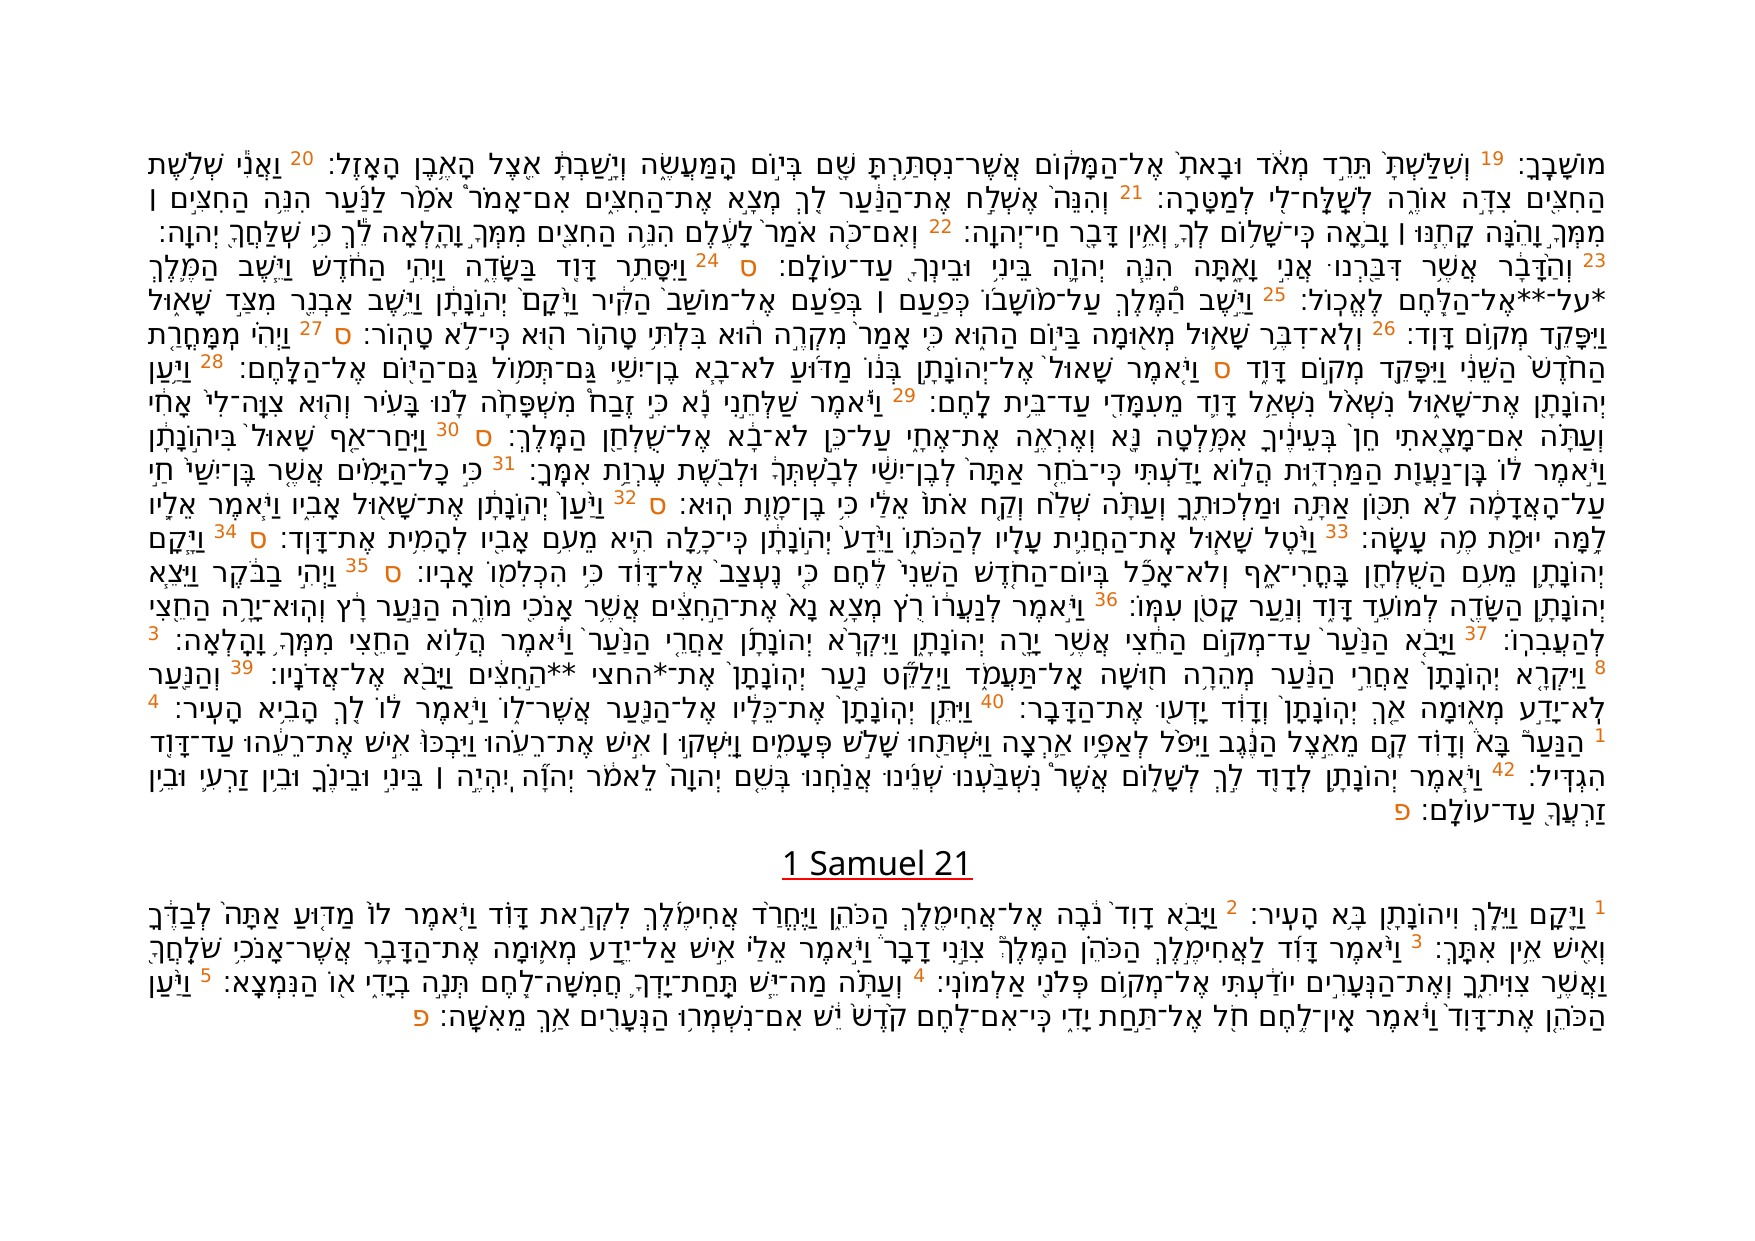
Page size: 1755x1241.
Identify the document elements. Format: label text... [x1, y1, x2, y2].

text 1 וַיָּ֖קָם וַיֵּלַ֑ךְ וִיהוֹנָתָ֖ן בָּ֥א הָעִֽיר׃ 2 וַיָּבֹ֤א דָוִד֙ נֹ֔בֶה אֶל־אֲחִימֶ֖לֶךְ הַכֹּהֵ֑ן וַיֶּחֱרַ֨ד אֲחִימֶ֜לֶךְ לִקְרַ֣את דָּוִ֗ד וַיֹּ֤אמֶר לוֹ֙ מַדּ֤וּעַ אַתָּה֙ לְבַדֶּ֔ךָ וְאִ֖ישׁ אֵ֥ין אִתָּֽךְ׃ ‬‬‬3 וַיֹּ֨אמֶר דָּוִ֜ד לַאֲחִימֶ֣לֶךְ הַכֹּהֵ֗ן הַמֶּלֶךְ֮ צִוַּ֣נִי דָבָר֒ וַיֹּ֣אמֶר אֵלַ֗י אִ֣ישׁ אַל־יֵ֧דַע מְא֛וּמָה אֶת־הַדָּבָ֛ר אֲשֶׁר־אָנֹכִ֥י שֹׁלֵֽחֲךָ֖ וַאֲשֶׁ֣ר צִוִּיתִ֑ךָ וְאֶת־הַנְּעָרִ֣ים יוֹדַ֔עְתִּי אֶל־מְק֥וֹם פְּלֹנִ֖י אַלְמוֹנִֽי׃ ‬‬‬4 וְעַתָּ֗ה מַה־יֵּ֧שׁ תַּֽחַת־יָדְךָ֛ חֲמִשָּׁה־לֶ֖חֶם תְּנָ֣ה בְיָדִ֑י א֖וֹ הַנִּמְצָֽא׃ ‬‬‬5 וַיַּ֨עַן הַכֹּהֵ֤ן אֶת־דָּוִד֙ וַיֹּ֔אמֶר אֵֽין־לֶ֥חֶם חֹ֖ל אֶל־תַּ֣חַת יָדִ֑י כִּֽי־אִם־לֶ֤חֶם קֹ֙דֶשׁ֙ יֵ֔שׁ אִם־נִשְׁמְר֥וּ הַנְּעָרִ֖ים אַ֥ךְ מֵאִשָּֽׁה׃ פ ‬‬‬‬ [148, 897, 1606, 1033]
text ‬‬‬9 וַיֹּ֥אמֶר יְהוֹנָתָ֖ן חָלִ֣ילָה לָּ֑ךְ כִּ֣י ׀ אִם־יָדֹ֣עַ אֵדַ֗ע כִּֽי־כָלְתָ֨ה הָרָעָ֜ה מֵעִ֤ם אָבִי֙ לָב֣וֹא עָלֶ֔יךָ וְלֹ֥א אֹתָ֖הּ אַגִּ֥יד לָֽךְ׃ ס ‬‬‬10 וַיֹּ֤אמֶר דָּוִד֙ אֶל־יְה֣וֹנָתָ֔ן מִ֖י יַגִּ֣יד לִ֑י א֛וֹ מַה־יַּעַנְךָ֥ אָבִ֖יךָ קָשָֽׁה׃ ס ‬‬‬11 וַיֹּ֤אמֶר יְהֽוֹנָתָן֙ אֶל־דָּוִ֔ד לְכָ֖ה וְנֵצֵ֣א הַשָּׂדֶ֑ה וַיֵּצְא֥וּ שְׁנֵיהֶ֖ם הַשָּׂדֶֽה׃ ס ‬‬‬12 וַיֹּ֨אמֶר יְהוֹנָתָ֜ן אֶל־דָּוִ֗ד יְהוָ֞ה אֱלֹהֵ֤י יִשְׂרָאֵל֙ כִּֽי־אֶחְקֹ֣ר אֶת־אָבִ֗י כָּעֵ֤ת ׀ מָחָר֙ הַשְּׁלִשִׁ֔ית וְהִנֵּה־ט֖וֹב אֶל־דָּוִ֑ד וְלֹֽא־אָז֙ אֶשְׁלַ֣ח אֵלֶ֔יךָ וְגָלִ֖יתִי אֶת־אָזְנֶֽךָ׃ ‬‬‬13 כֹּֽה־יַעֲשֶׂה֩ יְהוָ֨ה לִֽיהוֹנָתָ֜ן וְכֹ֣ה יֹסִ֗יף כִּֽי־יֵיטִ֨ב אֶל־אָבִ֤י אֶת־הָֽרָעָה֙ עָלֶ֔יךָ וְגָלִ֙יתִי֙ אֶת־אָזְנֶ֔ךָ וְשִׁלַּחְתִּ֖יךָ וְהָלַכְתָּ֣ לְשָׁל֑וֹם וִיהִ֤י יְהוָה֙ עִמָּ֔ךְ כַּאֲשֶׁ֥ר הָיָ֖ה עִם־אָבִֽי׃ ‬‬‬14 וְלֹ֖א אִם־עוֹדֶ֣נִּי חָ֑י וְלֹֽא־תַעֲשֶׂ֧ה עִמָּדִ֛י חֶ֥סֶד יְהוָ֖ה וְלֹ֥א אָמֽוּת׃ ‬‬‬15 וְלֹֽא־תַכְרִ֧ת אֶֽת־חַסְדְּךָ֛ מֵעִ֥ם בֵּיתִ֖י עַד־עוֹלָ֑ם וְלֹ֗א בְּהַכְרִ֤ת יְהוָה֙ אֶת־אֹיְבֵ֣י דָוִ֔ד אִ֕ישׁ מֵעַ֖ל פְּנֵ֥י הָאֲדָמָֽה׃ ‬‬‬16 וַיִּכְרֹ֥ת יְהוֹנָתָ֖ן עִם־בֵּ֣ית דָּוִ֑ד וּבִקֵּ֣שׁ יְהוָ֔ה מִיַּ֖ד אֹיְבֵ֥י דָוִֽד׃ ‬‬‬17 וַיּ֤וֹסֶף יְהֽוֹנָתָן֙ לְהַשְׁבִּ֣יעַ אֶת־דָּוִ֔ד בְּאַהֲבָת֖וֹ אֹת֑וֹ כִּֽי־אַהֲבַ֥ת נַפְשׁ֖וֹ אֲהֵבֽוֹ׃ ס ‬‬‬18 וַיֹּֽאמֶר־ל֥וֹ יְהוֹנָתָ֖ן מָחָ֣ר חֹ֑דֶשׁ וְנִפְקַ֕דְתָּ כִּ֥י יִפָּקֵ֖ד מוֹשָׁבֶֽךָ׃ ‬‬‬19 וְשִׁלַּשְׁתָּ֙ תֵּרֵ֣ד מְאֹ֔ד וּבָאתָ֙ אֶל־הַמָּק֔וֹם אֲשֶׁר־נִסְתַּ֥רְתָּ שָּׁ֖ם בְּי֣וֹם הַֽמַּעֲשֶׂ֑ה וְיָ֣שַׁבְתָּ֔ אֵ֖צֶל הָאֶ֥בֶן הָאָֽזֶל׃ ‬‬‬20 וַאֲנִ֕י שְׁלֹ֥שֶׁת הַחִצִּ֖ים צִדָּ֣ה אוֹרֶ֑ה לְשַֽׁלַּֽח־לִ֖י לְמַטָּרָֽה׃ ‬‬‬21 וְהִנֵּה֙ אֶשְׁלַ֣ח אֶת־הַנַּ֔עַר לֵ֖ךְ מְצָ֣א אֶת־הַחִצִּ֑ים אִם־אָמֹר֩ אֹמַ֨ר לַנַּ֜עַר הִנֵּ֥ה הַחִצִּ֣ים ׀ מִמְּךָ֣ וָהֵ֗נָּה קָחֶ֧נּוּ ׀ וָבֹ֛אָה כִּֽי־שָׁל֥וֹם לְךָ֛ וְאֵ֥ין דָּבָ֖ר חַי־יְהוָֽה׃ ‬‬‬22 וְאִם־כֹּ֤ה אֹמַר֙ לָעֶ֔לֶם הִנֵּ֥ה הַחִצִּ֖ים מִמְּךָ֣ וָהָ֑לְאָה לֵ֕ךְ כִּ֥י שִֽׁלַּחֲךָ֖ יְהוָֽה׃ ‬‬‬23 וְהַ֨דָּבָ֔ר אֲשֶׁ֥ר דִּבַּ֖רְנוּ אֲנִ֣י וָאָ֑תָּה הִנֵּ֧ה יְהוָ֛ה בֵּינִ֥י וּבֵינְךָ֖ עַד־עוֹלָֽם׃ ס ‬‬‬24 וַיִּסָּתֵ֥ר דָּוִ֖ד בַּשָּׂדֶ֑ה וַיְהִ֣י הַחֹ֔דֶשׁ וַיֵּ֧שֶׁב הַמֶּ֛לֶךְ *על־**אֶל־הַלֶּ֖חֶם לֶאֱכֽוֹל׃ ‬‬‬25 וַיֵּ֣שֶׁב הַ֠מֶּלֶךְ עַל־מ֨וֹשָׁב֜וֹ כְּפַ֣עַם ׀ בְּפַ֗עַם אֶל־מוֹשַׁב֙ הַקִּ֔יר וַיָּ֙קָם֙ יְה֣וֹנָתָ֔ן וַיֵּ֥שֶׁב אַבְנֵ֖ר מִצַּ֣ד שָׁא֑וּל וַיִּפָּקֵ֖ד מְק֥וֹם דָּוִֽד׃ ‬‬‬26 וְלֹֽא־דִבֶּ֥ר שָׁא֛וּל מְא֖וּמָה בַּיּ֣וֹם הַה֑וּא כִּ֤י אָמַר֙ מִקְרֶ֣ה ה֔וּא בִּלְתִּ֥י טָה֛וֹר ה֖וּא כִּֽי־לֹ֥א טָהֽוֹר׃ ס ‬‬‬27 וַיְהִ֗י מִֽמָּחֳרַ֤ת הַחֹ֙דֶשׁ֙ הַשֵּׁנִ֔י וַיִּפָּקֵ֖ד מְק֣וֹם דָּוִ֑ד ס וַיֹּ֤אמֶר שָׁאוּל֙ אֶל־יְהוֹנָתָ֣ן בְּנ֔וֹ מַדּ֜וּעַ לֹא־בָ֧א בֶן־יִשַׁ֛י גַּם־תְּמ֥וֹל גַּם־הַיּ֖וֹם אֶל־הַלָּֽחֶם׃ ‬‬‬28 וַיַּ֥עַן יְהוֹנָתָ֖ן אֶת־שָׁא֑וּל נִשְׁאֹ֨ל נִשְׁאַ֥ל דָּוִ֛ד מֵעִמָּדִ֖י עַד־בֵּ֥ית לָֽחֶם׃ ‬‬‬29 וַיֹּ֡אמֶר שַׁלְּחֵ֣נִי נָ֡א כִּ֣י זֶבַח֩ מִשְׁפָּחָ֨ה לָ֜נוּ בָּעִ֗יר וְה֤וּא צִוָּֽה־לִי֙ אָחִ֔י וְעַתָּ֗ה אִם־מָצָ֤אתִי חֵן֙ בְּעֵינֶ֔יךָ אִמָּ֥לְטָה נָּ֖א וְאֶרְאֶ֣ה אֶת־אֶחָ֑י עַל־כֵּ֣ן לֹא־בָ֔א אֶל־שֻׁלְחַ֖ן הַמֶּֽלֶךְ׃ ס ‬‬‬30 וַיִּֽחַר־אַ֤ף שָׁאוּל֙ בִּיה֣וֹנָתָ֔ן וַיֹּ֣אמֶר ל֔וֹ בֶּֽן־נַעֲוַ֖ת הַמַּרְדּ֑וּת הֲל֣וֹא יָדַ֗עְתִּי כִּֽי־בֹחֵ֤ר אַתָּה֙ לְבֶן־יִשַׁ֔י לְבָ֨שְׁתְּךָ֔ וּלְבֹ֖שֶׁת עֶרְוַ֥ת אִמֶּֽךָ׃ ‬‬‬31 כִּ֣י כָל־הַיָּמִ֗ים אֲשֶׁ֤ר בֶּן־יִשַׁי֙ חַ֣י עַל־הָאֲדָמָ֔ה לֹ֥א תִכּ֖וֹן אַתָּ֣ה וּמַלְכוּתֶ֑ךָ וְעַתָּ֗ה שְׁלַ֨ח וְקַ֤ח אֹתוֹ֙ אֵלַ֔י כִּ֥י בֶן־מָ֖וֶת הֽוּא׃ ס ‬‬‬32 וַיַּ֙עַן֙ יְה֣וֹנָתָ֔ן אֶת־שָׁא֖וּל אָבִ֑יו וַיֹּ֧אמֶר אֵלָ֛יו לָ֥מָּה יוּמַ֖ת מֶ֥ה עָשָֽׂה׃ ‬‬‬33 וַיָּ֨טֶל שָׁא֧וּל אֶֽת־הַחֲנִ֛ית עָלָ֖יו לְהַכֹּת֑וֹ וַיֵּ֙דַע֙ יְה֣וֹנָתָ֔ן כִּֽי־כָ֥לָה הִ֛יא מֵעִ֥ם אָבִ֖יו לְהָמִ֥ית אֶת־דָּוִֽד׃ ס ‬‬‬34 וַיָּ֧קָם יְהוֹנָתָ֛ן מֵעִ֥ם הַשֻּׁלְחָ֖ן בָּחֳרִי־אָ֑ף וְלֹא־אָכַ֞ל בְּיוֹם־הַחֹ֤דֶשׁ הַשֵּׁנִי֙ לֶ֔חֶם כִּ֤י נֶעְצַב֙ אֶל־דָּוִ֔ד כִּ֥י הִכְלִמ֖וֹ אָבִֽיו׃ ס ‬‬‬35 וַיְהִ֣י בַבֹּ֔קֶר וַיֵּצֵ֧א יְהוֹנָתָ֛ן הַשָּׂדֶ֖ה לְמוֹעֵ֣ד דָּוִ֑ד וְנַ֥עַר קָטֹ֖ן עִמּֽוֹ׃ ‬‬‬36 וַיֹּ֣אמֶר לְנַעֲר֔וֹ רֻ֗ץ מְצָ֥א נָא֙ אֶת־הַ֣חִצִּ֔ים אֲשֶׁ֥ר אָנֹכִ֖י מוֹרֶ֑ה הַנַּ֣עַר רָ֔ץ וְהֽוּא־יָרָ֥ה הַחֵ֖צִי לְהַעֲבִרֽוֹ׃ ‬‬‬37 וַיָּבֹ֤א הַנַּ֙עַר֙ עַד־מְק֣וֹם הַחֵ֔צִי אֲשֶׁ֥ר יָרָ֖ה יְהוֹנָתָ֑ן וַיִּקְרָ֨א יְהוֹנָתָ֜ן אַחֲרֵ֤י הַנַּ֙עַר֙ וַיֹּ֔אמֶר הֲל֥וֹא הַחֵ֖צִי מִמְּךָ֥ וָהָֽלְאָה׃ ‬‬‬38 וַיִּקְרָ֤א יְהֽוֹנָתָן֙ אַחֲרֵ֣י הַנַּ֔עַר מְהֵרָ֥ה ח֖וּשָׁה אַֽל־תַּעֲמֹ֑ד וַיְלַקֵּ֞ט נַ֤עַר יְהֽוֹנָתָן֙ אֶת־*החצי **הַ֣חִצִּ֔ים וַיָּבֹ֖א אֶל־אֲדֹנָֽיו׃ ‬‬‬39 וְהַנַּ֖עַר לֹֽא־יָדַ֣ע מְא֑וּמָה אַ֤ךְ יְהֽוֹנָתָן֙ וְדָוִ֔ד יָדְע֖וּ אֶת־הַדָּבָֽר׃ ‬‬‬40 וַיִּתֵּ֤ן יְהֽוֹנָתָן֙ אֶת־כֵּלָ֔יו אֶל־הַנַּ֖עַר אֲשֶׁר־ל֑וֹ וַיֹּ֣אמֶר ל֔וֹ לֵ֖ךְ הָבֵ֥יא הָעִֽיר׃ ‬‬‬41 הַנַּעַר֮ בָּא֒ וְדָוִ֗ד קָ֚ם מֵאֵ֣צֶל הַנֶּ֔גֶב וַיִּפֹּ֨ל לְאַפָּ֥יו אַ֛רְצָה וַיִּשְׁתַּ֖חוּ שָׁלֹ֣שׁ פְּעָמִ֑ים וַֽיִּשְּׁק֣וּ ׀ אִ֣ישׁ אֶת־רֵעֵ֗הוּ וַיִּבְכּוּ֙ אִ֣ישׁ אֶת־רֵעֵ֔הוּ עַד־דָּוִ֖ד הִגְדִּֽיל׃ ‬‬‬42 וַיֹּ֧אמֶר יְהוֹנָתָ֛ן לְדָוִ֖ד לֵ֣ךְ לְשָׁל֑וֹם אֲשֶׁר֩ נִשְׁבַּ֨עְנוּ שְׁנֵ֜ינוּ אֲנַ֗חְנוּ בְּשֵׁ֤ם יְהוָה֙ לֵאמֹ֔ר יְהוָ֞ה יִֽהְיֶ֣ה ׀ בֵּינִ֣י וּבֵינֶ֗ךָ וּבֵ֥ין זַרְעִ֛י וּבֵ֥ין זַרְעֲךָ֖ עַד־עוֹלָֽם׃ פ ‬‬‬‬‬‬‬‬‬‬‬‬‬‬‬‬‬‬‬‬‬‬‬‬‬‬‬‬‬‬‬‬‬‬‬‬‬ [148, 148, 1606, 827]
text 1 Samuel 21‬‬‬ [148, 839, 1606, 885]
